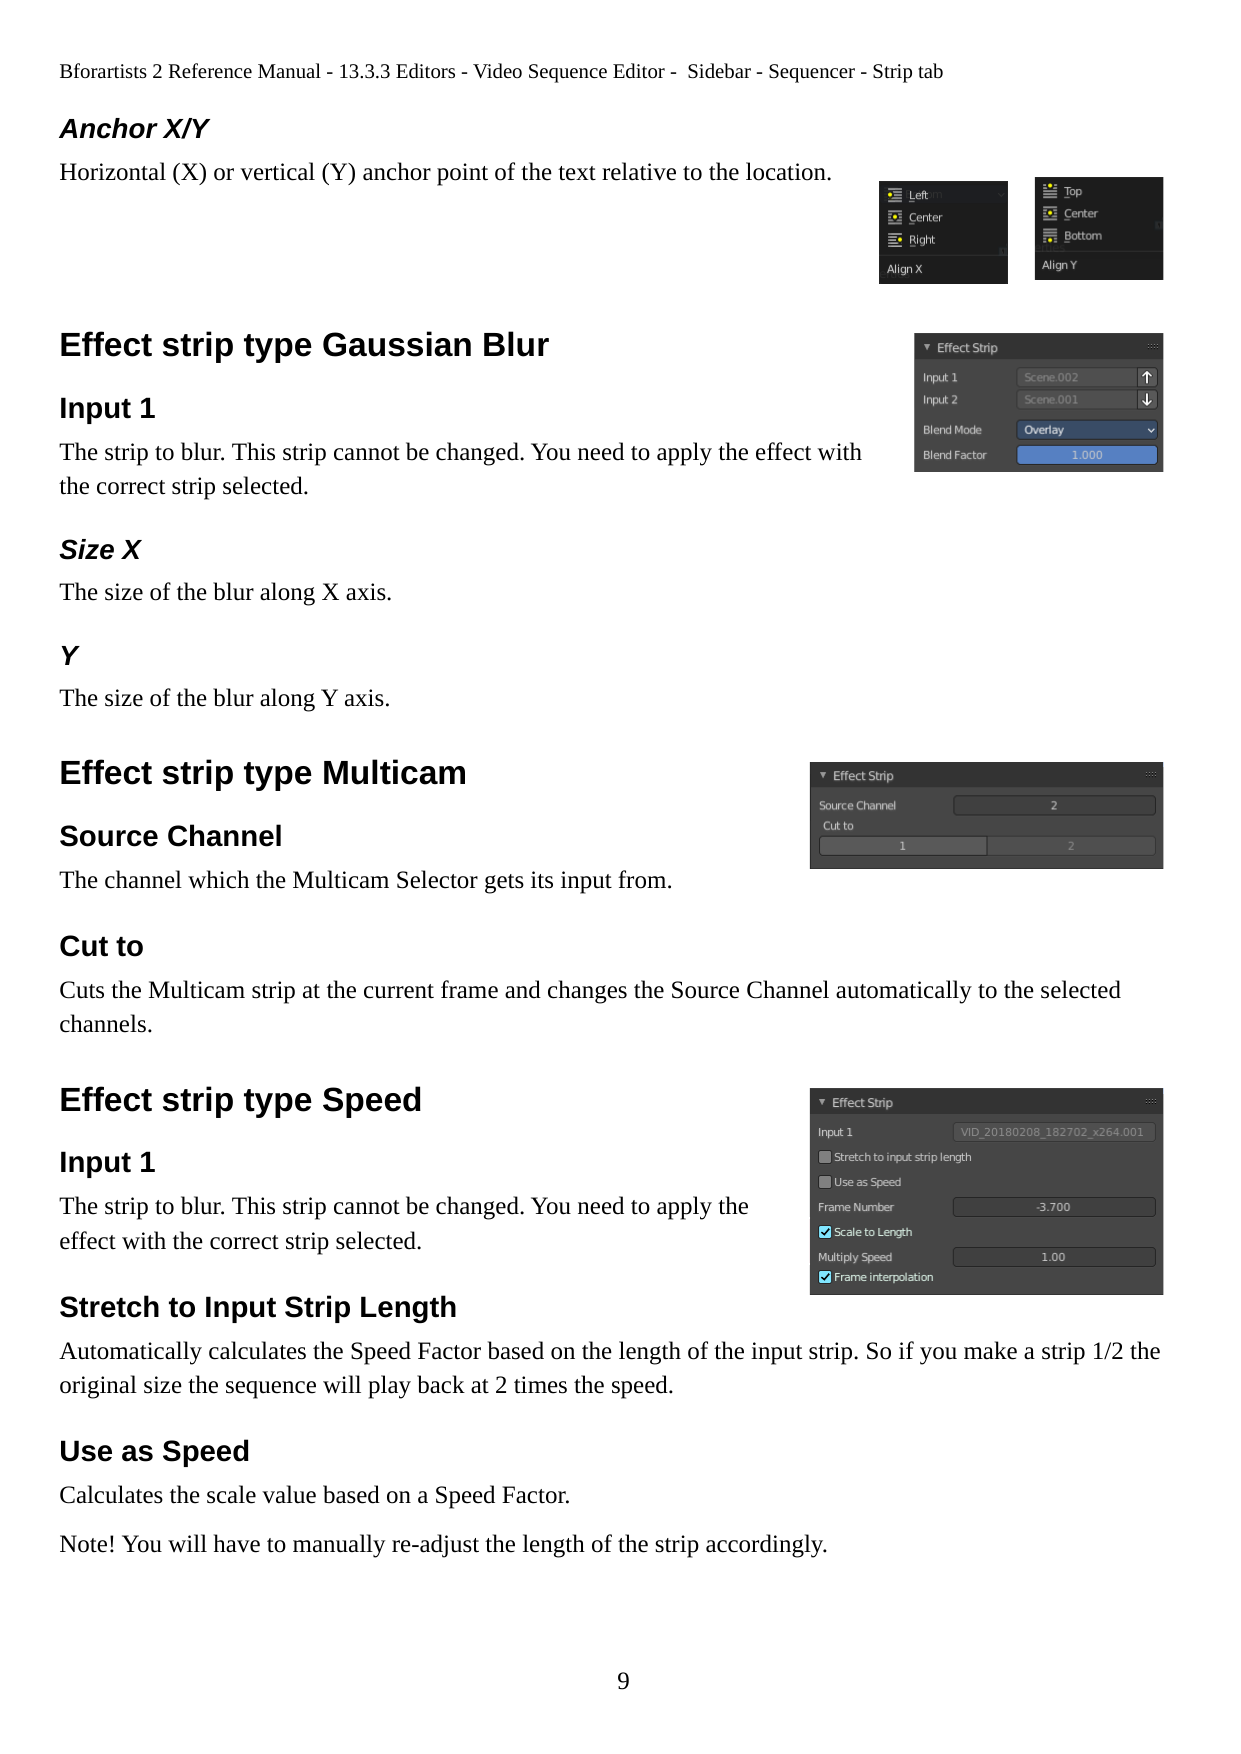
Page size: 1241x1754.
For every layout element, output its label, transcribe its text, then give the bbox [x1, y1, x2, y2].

subtitle [1164, 1145, 1181, 1179]
text The channel which the Multicam Selector gets its input from. [59, 865, 1181, 894]
text The strip to blur. This strip cannot be changed. You need to apply the effect with the correct strip selected. [59, 1191, 809, 1255]
subtitle Size X [59, 533, 1181, 565]
text Note! You will have to manually re-adjust the length of the strip accordingly. [59, 1529, 1181, 1558]
text Horizontal (X) or vertical (Y) anchor point of the text relative to the location. [59, 157, 1181, 186]
text The size of the blur along X axis. [59, 577, 1181, 606]
text Automatically calculates the Speed Factor based on the length of the input strip. So if you make a strip 1/2 the original size the sequence will play back at 2 times the speed. [59, 1336, 1181, 1399]
subtitle Use as Speed [59, 1434, 1181, 1468]
picture [879, 181, 1008, 284]
subtitle Anchor X/Y [59, 113, 1181, 144]
subtitle Cut to [59, 929, 1181, 963]
text Cuts the Multicam strip at the current frame and changes the Source Channel automatically to the selected channels. [59, 975, 1181, 1038]
subtitle Effect strip type Multicam [59, 753, 1181, 792]
text The size of the blur along Y axis. [59, 683, 1181, 712]
subtitle [1164, 391, 1181, 424]
subtitle Effect strip type Speed [59, 1079, 1181, 1118]
picture [1034, 177, 1164, 280]
subtitle Effect strip type Gaussian Blur [59, 325, 1181, 364]
text Calculates the scale value based on a Speed Factor. [59, 1480, 1181, 1509]
picture [809, 762, 1164, 869]
picture [914, 333, 1164, 472]
subtitle [1164, 819, 1181, 853]
subtitle Source Channel [59, 819, 809, 853]
text The strip to blur. This strip cannot be changed. You need to apply the effect with the correct strip selected. [59, 437, 1181, 500]
picture [809, 1088, 1164, 1295]
subtitle Y [59, 639, 1181, 671]
subtitle Stretch to Input Strip Length [59, 1289, 1181, 1323]
subtitle Input 1 [59, 391, 914, 424]
subtitle Input 1 [59, 1145, 809, 1179]
